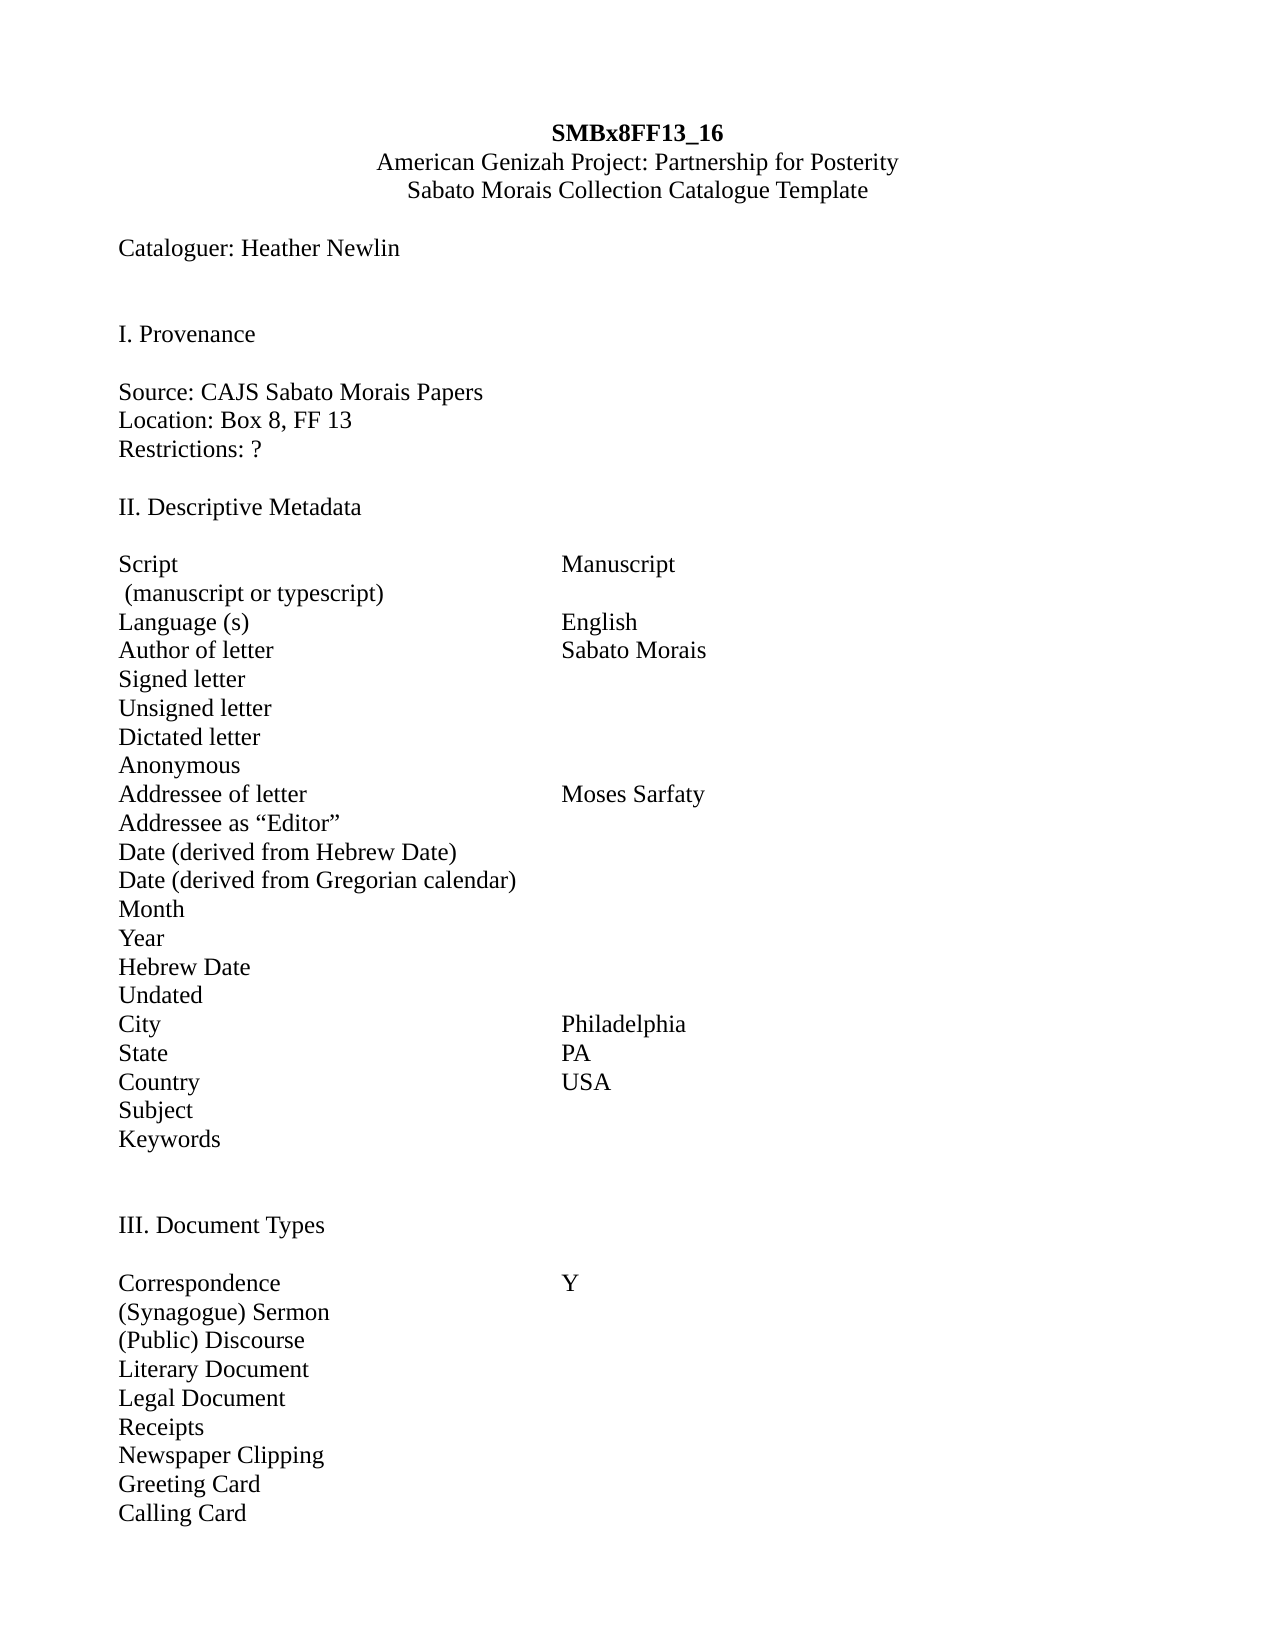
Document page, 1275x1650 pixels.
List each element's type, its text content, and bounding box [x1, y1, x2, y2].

text Receipts [118, 1412, 1157, 1441]
text Signed letter [118, 664, 1157, 693]
text Sabato Morais Collection Catalogue Template [118, 176, 1157, 204]
text State PA [118, 1038, 1157, 1067]
text III. Document Types [118, 1211, 1157, 1239]
text Country USA [118, 1067, 1157, 1096]
text Dictated letter [118, 722, 1157, 751]
text (Synagogue) Sermon [118, 1297, 1157, 1326]
text Subject [118, 1096, 1157, 1124]
text Cataloguer: Heather Newlin [118, 233, 1157, 262]
text (manuscript or typescript) [118, 578, 1157, 607]
text SMBx8FF13_16 [118, 118, 1157, 147]
text Correspondence Y [118, 1268, 1157, 1297]
text I. Provenance [118, 319, 1157, 348]
text Literary Document [118, 1354, 1157, 1383]
text Restrictions: ? [118, 434, 1157, 463]
text Anonymous [118, 751, 1157, 779]
text Year [118, 923, 1157, 952]
text Script Manuscript [118, 549, 1157, 578]
text City Philadelphia [118, 1009, 1157, 1038]
text Date (derived from Hebrew Date) [118, 837, 1157, 866]
text Author of letter Sabato Morais [118, 636, 1157, 664]
text Calling Card [118, 1498, 1157, 1527]
text Language (s) English [118, 607, 1157, 636]
text Location: Box 8, FF 13 [118, 406, 1157, 434]
text Undated [118, 981, 1157, 1009]
text Legal Document [118, 1383, 1157, 1412]
text Keywords [118, 1124, 1157, 1153]
text II. Descriptive Metadata [118, 492, 1157, 521]
text Greeting Card [118, 1469, 1157, 1498]
text Newspaper Clipping [118, 1441, 1157, 1469]
text Month [118, 894, 1157, 923]
text American Genizah Project: Partnership for Posterity [118, 147, 1157, 176]
text Addressee of letter Moses Sarfaty [118, 779, 1157, 808]
text Hebrew Date [118, 952, 1157, 981]
text Source: CAJS Sabato Morais Papers [118, 377, 1157, 406]
text (Public) Discourse [118, 1326, 1157, 1354]
text Date (derived from Gregorian calendar) [118, 866, 1157, 894]
text Unsigned letter [118, 693, 1157, 722]
text Addressee as “Editor” [118, 808, 1157, 837]
